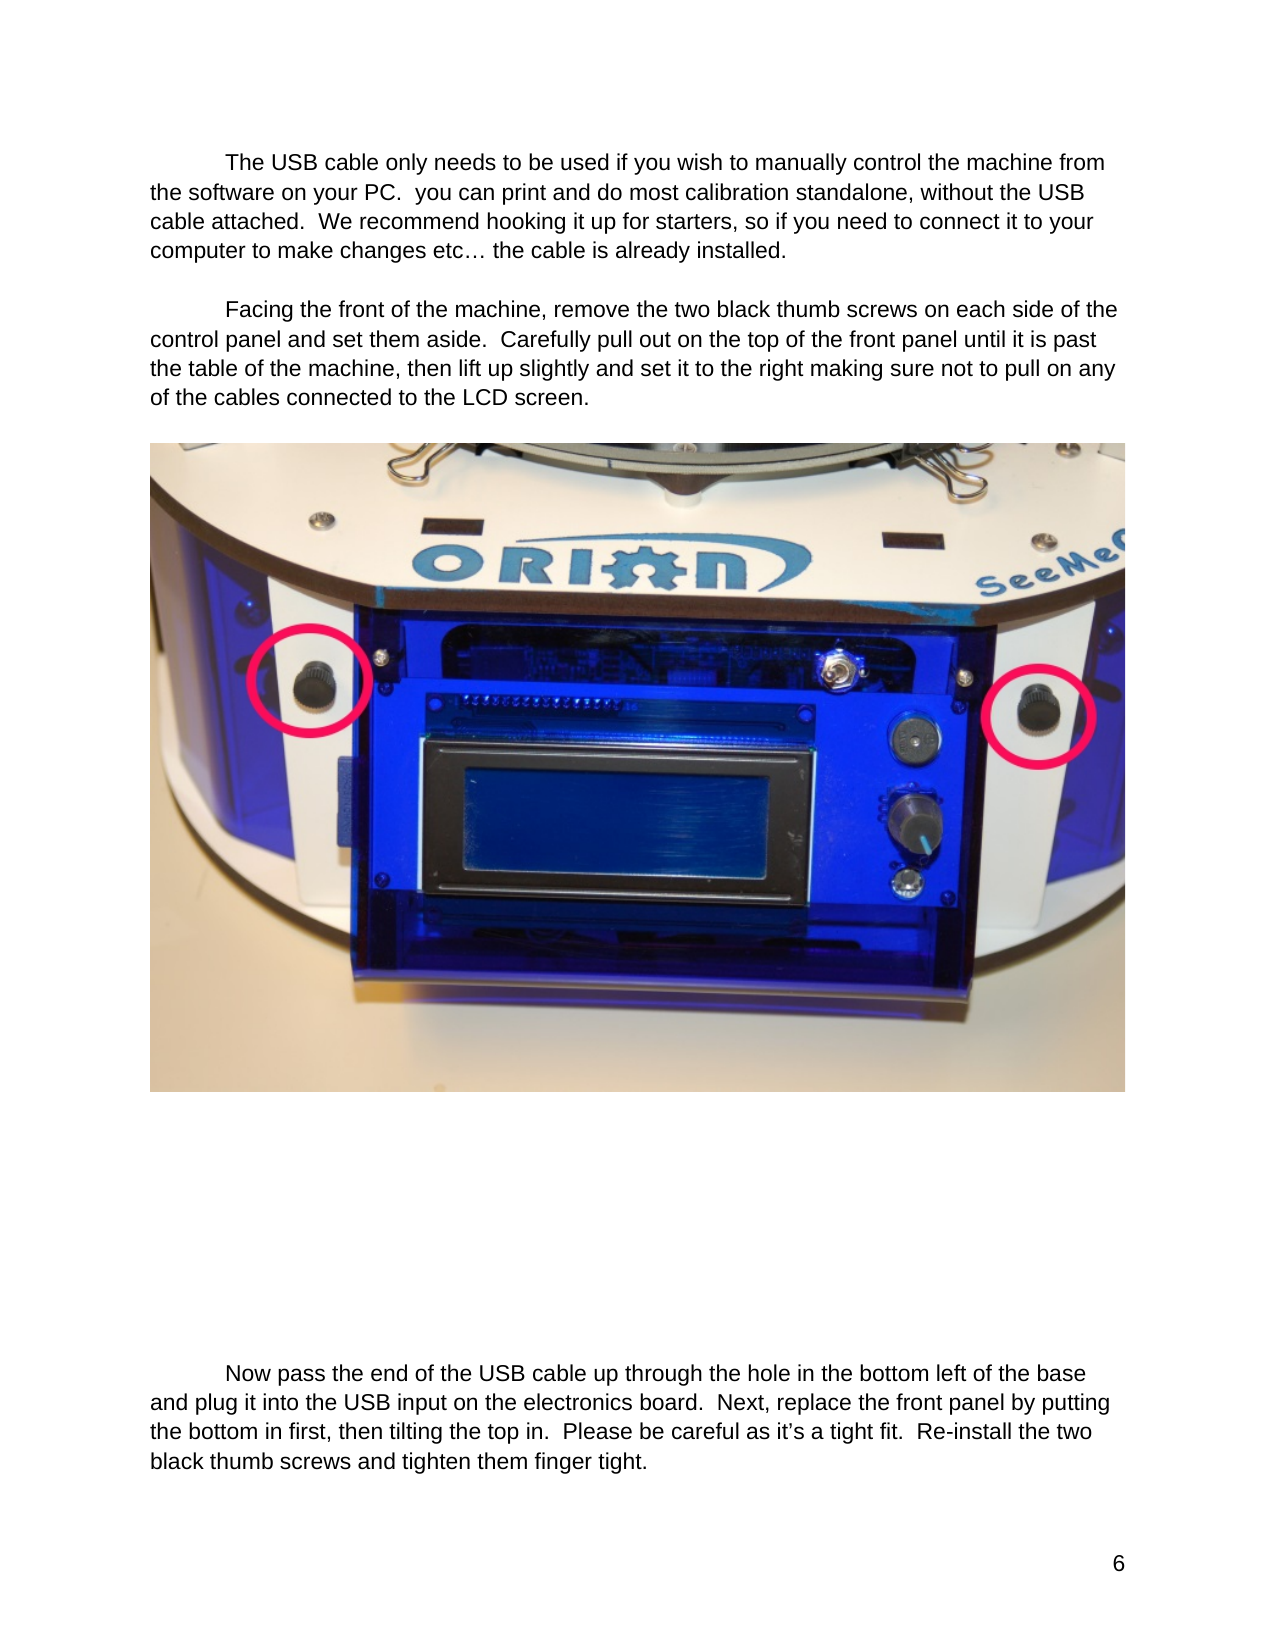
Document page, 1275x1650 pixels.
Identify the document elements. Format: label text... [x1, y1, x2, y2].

picture [150, 443, 1125, 1092]
text Now pass the end of the USB cable up through the hole in the bottom left of the base and plug it into the USB input on the electronics board. Next, replace the front panel by putting the bottom in first, then tilting the top in. Please be careful as it’s a tight fit. Re-install the two black thumb screws and tighten them finger tight. [150, 1360, 1125, 1474]
text Facing the front of the machine, remove the two black thumb screws on each side of the control panel and set them aside. Carefully pull out on the top of the front panel until it is past the table of the machine, then lift up slightly and set it to the right making sure not to pull on any of the cables connected to the LCD screen. [150, 297, 1125, 411]
text The USB cable only needs to be used if you wish to manually control the machine from the software on your PC. you can print and do most calibration standalone, without the USB cable attached. We recommend hooking it up for starters, so if you need to connect it to your computer to make changes etc… the cable is already installed. [150, 150, 1125, 264]
